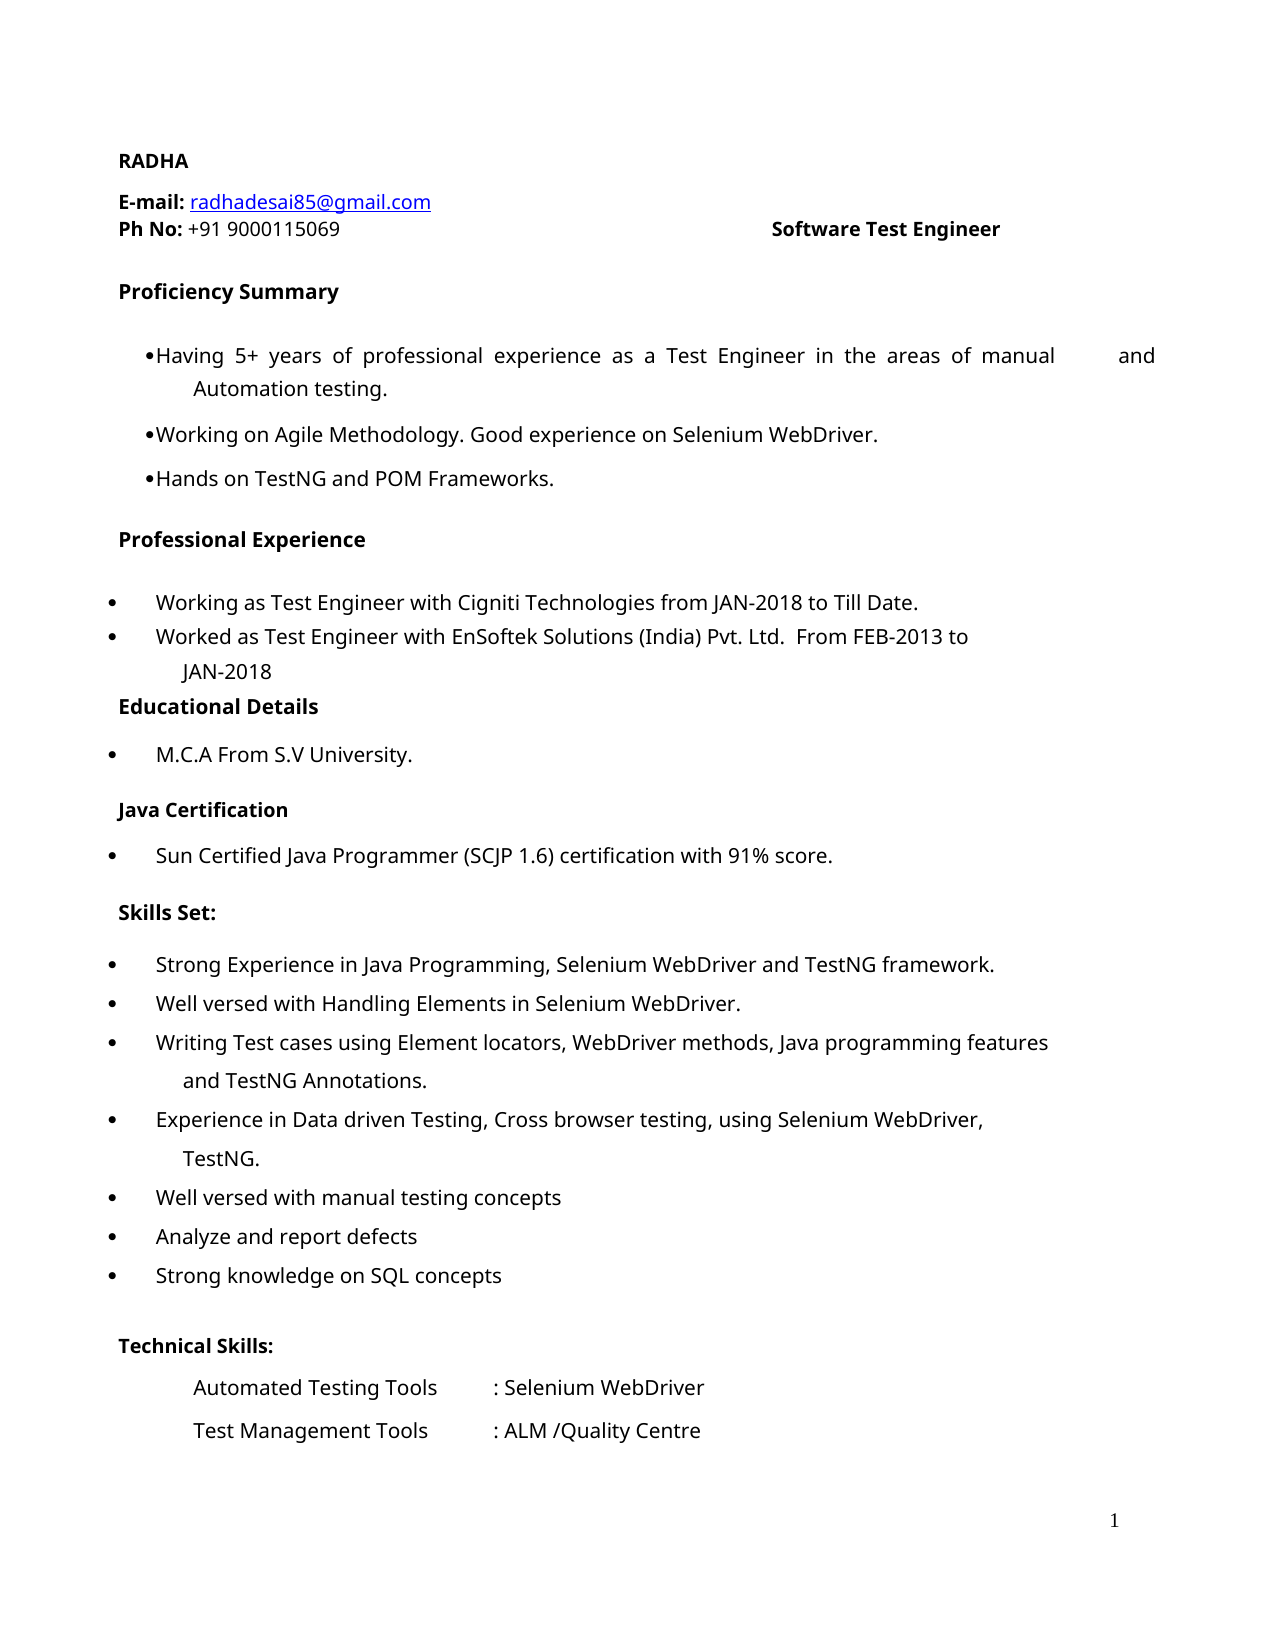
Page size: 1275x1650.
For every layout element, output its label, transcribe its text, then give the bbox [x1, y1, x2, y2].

list Writing Test cases using Element locators, WebDriver methods, Java programming features [109, 1028, 1157, 1056]
text Test Management Tools : ALM /Quality Centre [193, 1416, 1157, 1444]
text JAN-2018 [156, 657, 1157, 686]
text and TestNG Annotations. [156, 1066, 1157, 1095]
list Well versed with Handling Elements in Selenium WebDriver. [109, 989, 1157, 1017]
list Working on Agile Methodology. Good experience on Selenium WebDriver. [146, 420, 1157, 448]
text E-mail: radhadesai85@gmail.com [118, 188, 1157, 215]
list Hands on TestNG and POM Frameworks. [146, 464, 1157, 492]
subtitle Java Certification [118, 796, 1157, 823]
list Sun Certified Java Programmer (SCJP 1.6) certification with 91% score. [109, 841, 1157, 870]
text Educational Details [118, 692, 1157, 720]
list Well versed with manual testing concepts [109, 1183, 1157, 1211]
list Strong Experience in Java Programming, Selenium WebDriver and TestNG framework. [109, 950, 1157, 978]
subtitle RADHA [118, 148, 1157, 174]
list Strong knowledge on SQL concepts [109, 1261, 1157, 1289]
text Professional Experience [118, 525, 1157, 553]
text Technical Skills: [118, 1332, 1157, 1359]
text TestNG. [156, 1144, 1157, 1173]
list Working as Test Engineer with Cigniti Technologies from JAN-2018 to Till Date. [109, 588, 1157, 616]
text Proficiency Summary [118, 277, 1157, 306]
text Ph No: +91 9000115069 Software Test Engineer [118, 215, 1157, 242]
list Experience in Data driven Testing, Cross browser testing, using Selenium WebDriver, [109, 1105, 1157, 1134]
text Skills Set: [118, 898, 1157, 927]
list Worked as Test Engineer with EnSoftek Solutions (India) Pvt. Ltd. From FEB-2013 to [109, 622, 1157, 651]
list M.C.A From S.V University. [109, 741, 1157, 769]
list Having 5+ years of professional experience as a Test Engineer in the areas of manual and Automation testing. [146, 341, 1157, 402]
list Analyze and report defects [109, 1222, 1157, 1250]
text Automated Testing Tools : Selenium WebDriver [193, 1373, 1157, 1402]
